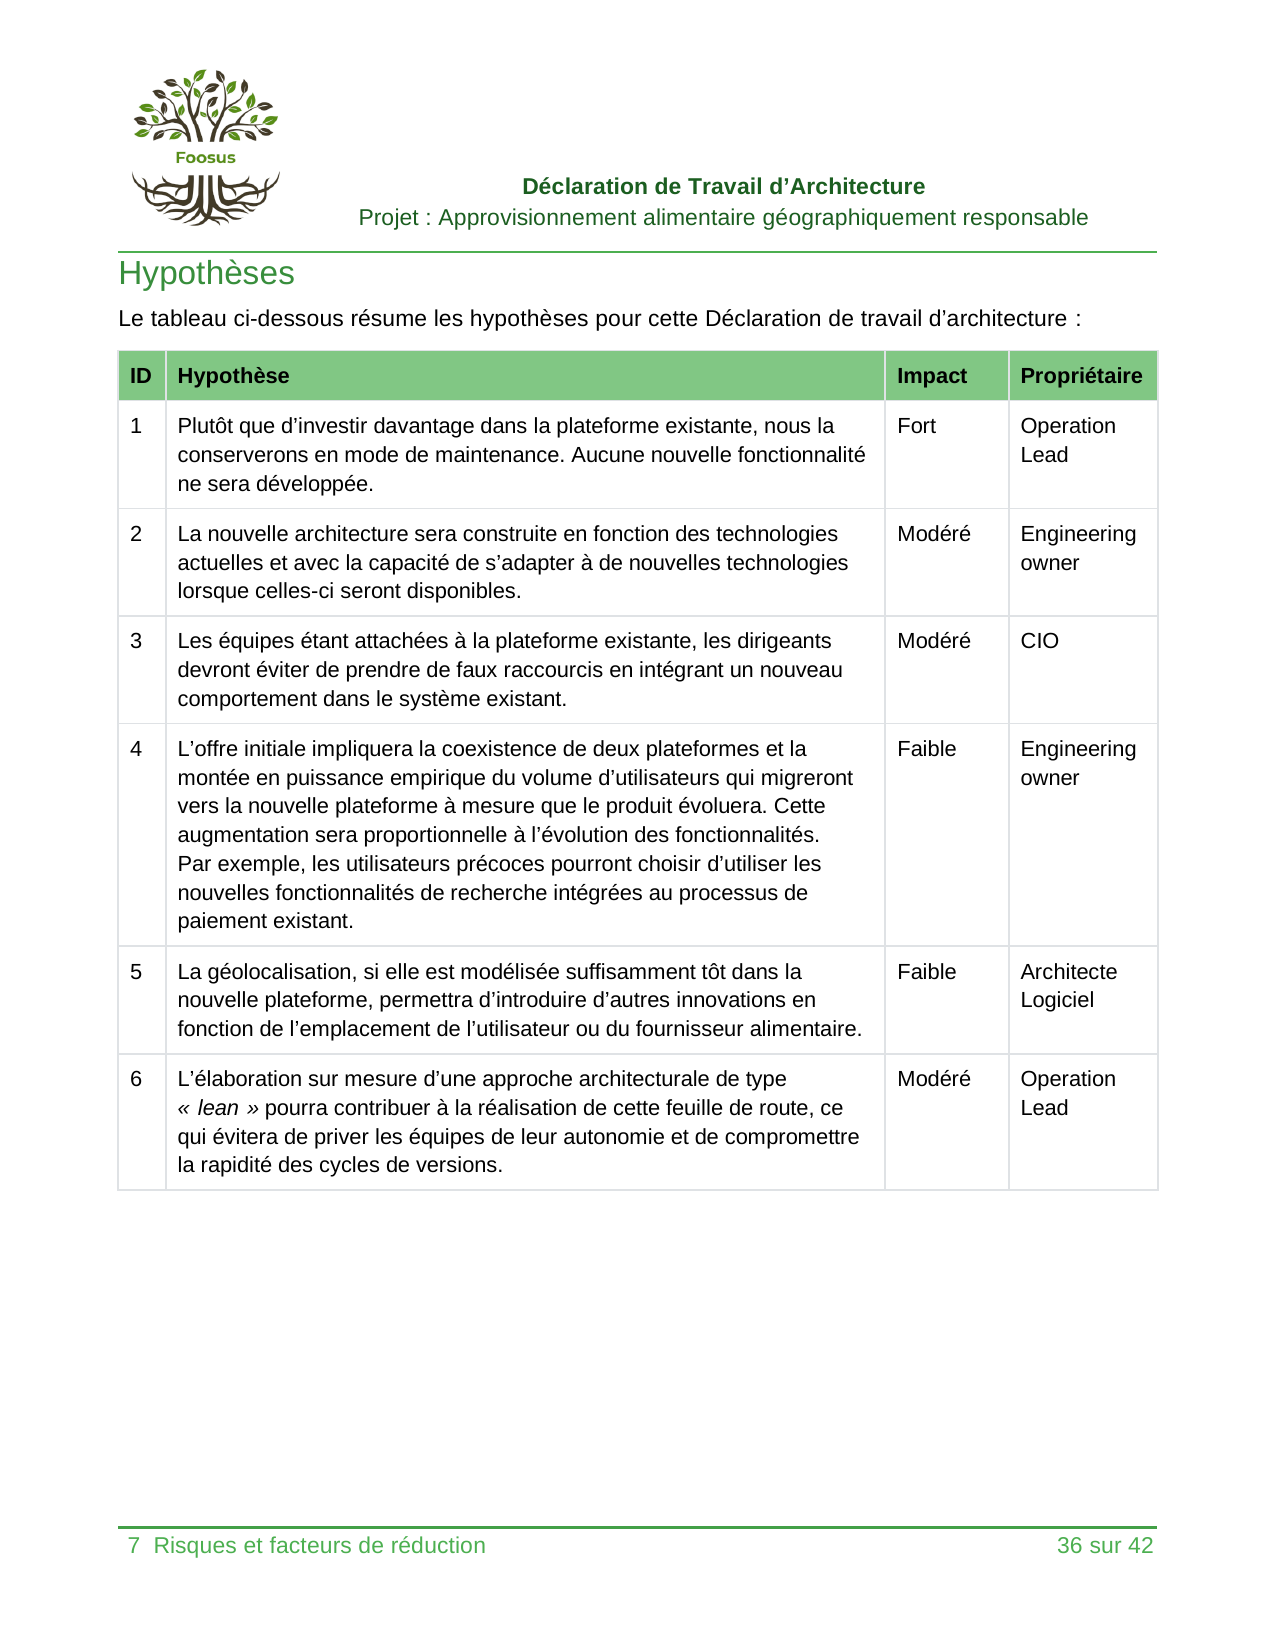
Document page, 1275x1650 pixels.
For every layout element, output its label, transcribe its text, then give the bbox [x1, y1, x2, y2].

picture [123, 64, 288, 231]
table_cell 3 [119, 617, 165, 723]
table_cell L’élaboration sur mesure d’une approche architecturale de type « lean » pourra contribuer à la réalisation de cette feuille de route, ce qui évitera de priver les équipes de leur autonomie et de compromettre la rapidité des cycles de versions. [167, 1055, 884, 1189]
table_cell Fort [886, 401, 1008, 507]
table_cell Operation Lead [1010, 401, 1157, 507]
table_cell La nouvelle architecture sera construite en fonction des technologies actuelles et avec la capacité de s’adapter à de nouvelles technologies lorsque celles-ci seront disponibles. [167, 509, 884, 615]
table_cell Operation Lead [1010, 1055, 1157, 1189]
table_cell Architecte Logiciel [1010, 947, 1157, 1053]
table_cell 6 [119, 1055, 165, 1189]
table_cell Engineering owner [1010, 509, 1157, 615]
table_cell CIO [1010, 617, 1157, 723]
table_cell Modéré [886, 617, 1008, 723]
text Le tableau ci-dessous résume les hypothèses pour cette Déclaration de travail d’architecture : [118, 304, 1157, 331]
subtitle Hypothèses [118, 253, 1157, 291]
table_header ID [119, 351, 165, 400]
table_cell Faible [886, 947, 1008, 1053]
table_cell 2 [119, 509, 165, 615]
table_header Impact [886, 351, 1008, 400]
table_cell Engineering owner [1010, 724, 1157, 945]
table_cell Plutôt que d’investir davantage dans la plateforme existante, nous la conserverons en mode de maintenance. Aucune nouvelle fonctionnalité ne sera développée. [167, 401, 884, 507]
table_cell 4 [119, 724, 165, 945]
table_cell Faible [886, 724, 1008, 945]
table_cell Modéré [886, 1055, 1008, 1189]
table_header Propriétaire [1010, 351, 1157, 400]
table_cell La géolocalisation, si elle est modélisée suffisamment tôt dans la nouvelle plateforme, permettra d’introduire d’autres innovations en fonction de l’emplacement de l’utilisateur ou du fournisseur alimentaire. [167, 947, 884, 1053]
table_cell L’offre initiale impliquera la coexistence de deux plateformes et la montée en puissance empirique du volume d’utilisateurs qui migreront vers la nouvelle plateforme à mesure que le produit évoluera. Cette augmentation sera proportionnelle à l’évolution des fonctionnalités. Par exemple, les utilisateurs précoces pourront choisir d’utiliser les nouvelles fonctionnalités de recherche intégrées au processus de paiement existant. [167, 724, 884, 945]
table_cell 5 [119, 947, 165, 1053]
table_header Hypothèse [167, 351, 884, 400]
table_cell Modéré [886, 509, 1008, 615]
table_cell 1 [119, 401, 165, 507]
table_cell Les équipes étant attachées à la plateforme existante, les dirigeants devront éviter de prendre de faux raccourcis en intégrant un nouveau comportement dans le système existant. [167, 617, 884, 723]
